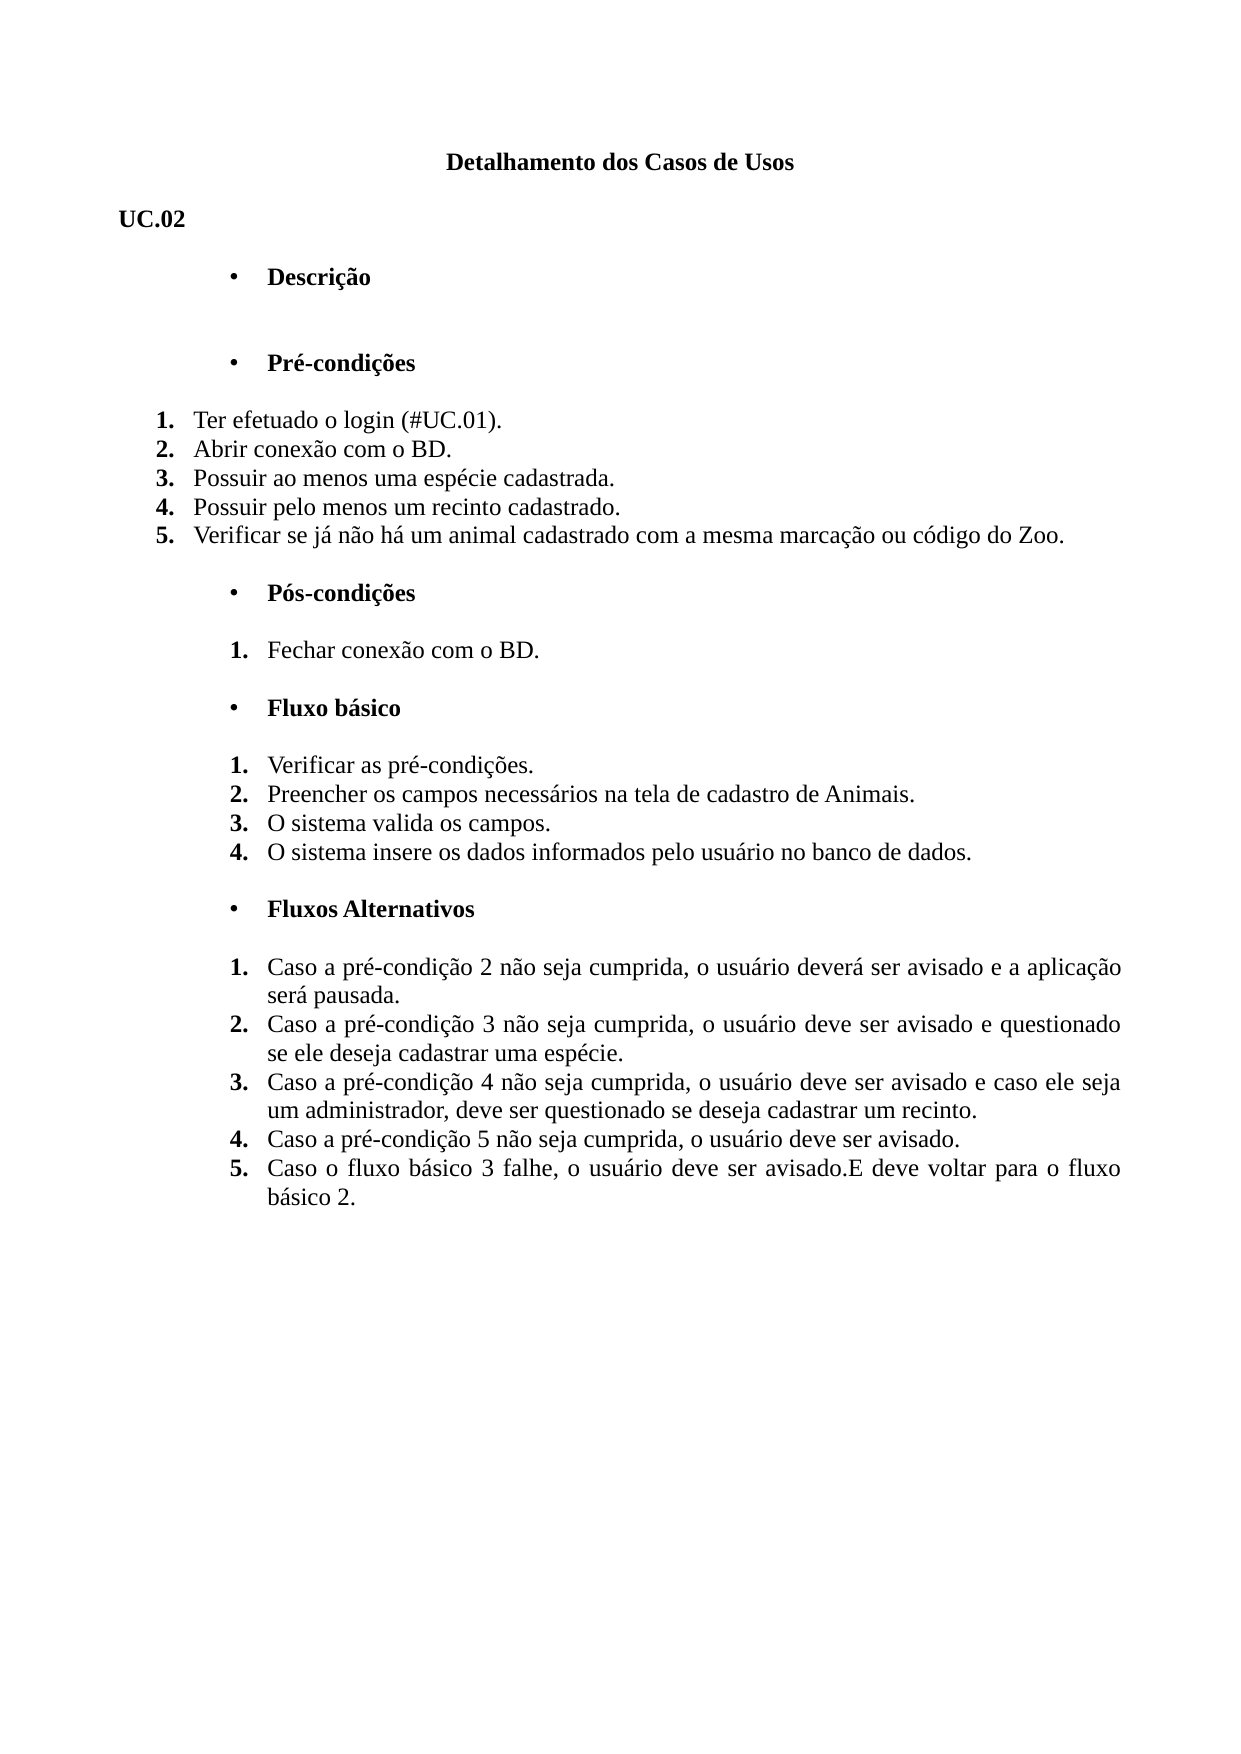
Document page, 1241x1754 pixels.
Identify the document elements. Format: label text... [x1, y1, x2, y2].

list Caso a pré-condição 3 não seja cumprida, o usuário deve ser avisado e questionado se ele deseja cadastrar uma espécie. [229, 1009, 1122, 1067]
list Caso o fluxo básico 3 falhe, o usuário deve ser avisado.E deve voltar para o fluxo básico 2. [229, 1153, 1122, 1211]
list Pós-condições [229, 578, 1122, 607]
list O sistema insere os dados informados pelo usuário no banco de dados. [229, 837, 1122, 866]
list Verificar as pré-condições. [229, 751, 1122, 779]
list Fechar conexão com o BD. [229, 636, 1122, 664]
list Possuir ao menos uma espécie cadastrada. [156, 463, 1122, 492]
list Descrição [229, 262, 1122, 291]
list Pré-condições [229, 348, 1122, 377]
text Detalhamento dos Casos de Usos [118, 147, 1122, 176]
list Fluxo básico [229, 693, 1122, 722]
list O sistema valida os campos. [229, 808, 1122, 837]
list Caso a pré-condição 5 não seja cumprida, o usuário deve ser avisado. [229, 1124, 1122, 1153]
text UC.02 [118, 204, 1122, 233]
list Abrir conexão com o BD. [156, 434, 1122, 463]
list Fluxos Alternativos [229, 894, 1122, 923]
list Verificar se já não há um animal cadastrado com a mesma marcação ou código do Zoo. [156, 521, 1122, 549]
list Ter efetuado o login (#UC.01). [156, 406, 1122, 434]
list Caso a pré-condição 2 não seja cumprida, o usuário deverá ser avisado e a aplicação será pausada. [229, 952, 1122, 1009]
list Preencher os campos necessários na tela de cadastro de Animais. [229, 779, 1122, 808]
list Caso a pré-condição 4 não seja cumprida, o usuário deve ser avisado e caso ele seja um administrador, deve ser questionado se deseja cadastrar um recinto. [229, 1067, 1122, 1124]
list Possuir pelo menos um recinto cadastrado. [156, 492, 1122, 521]
